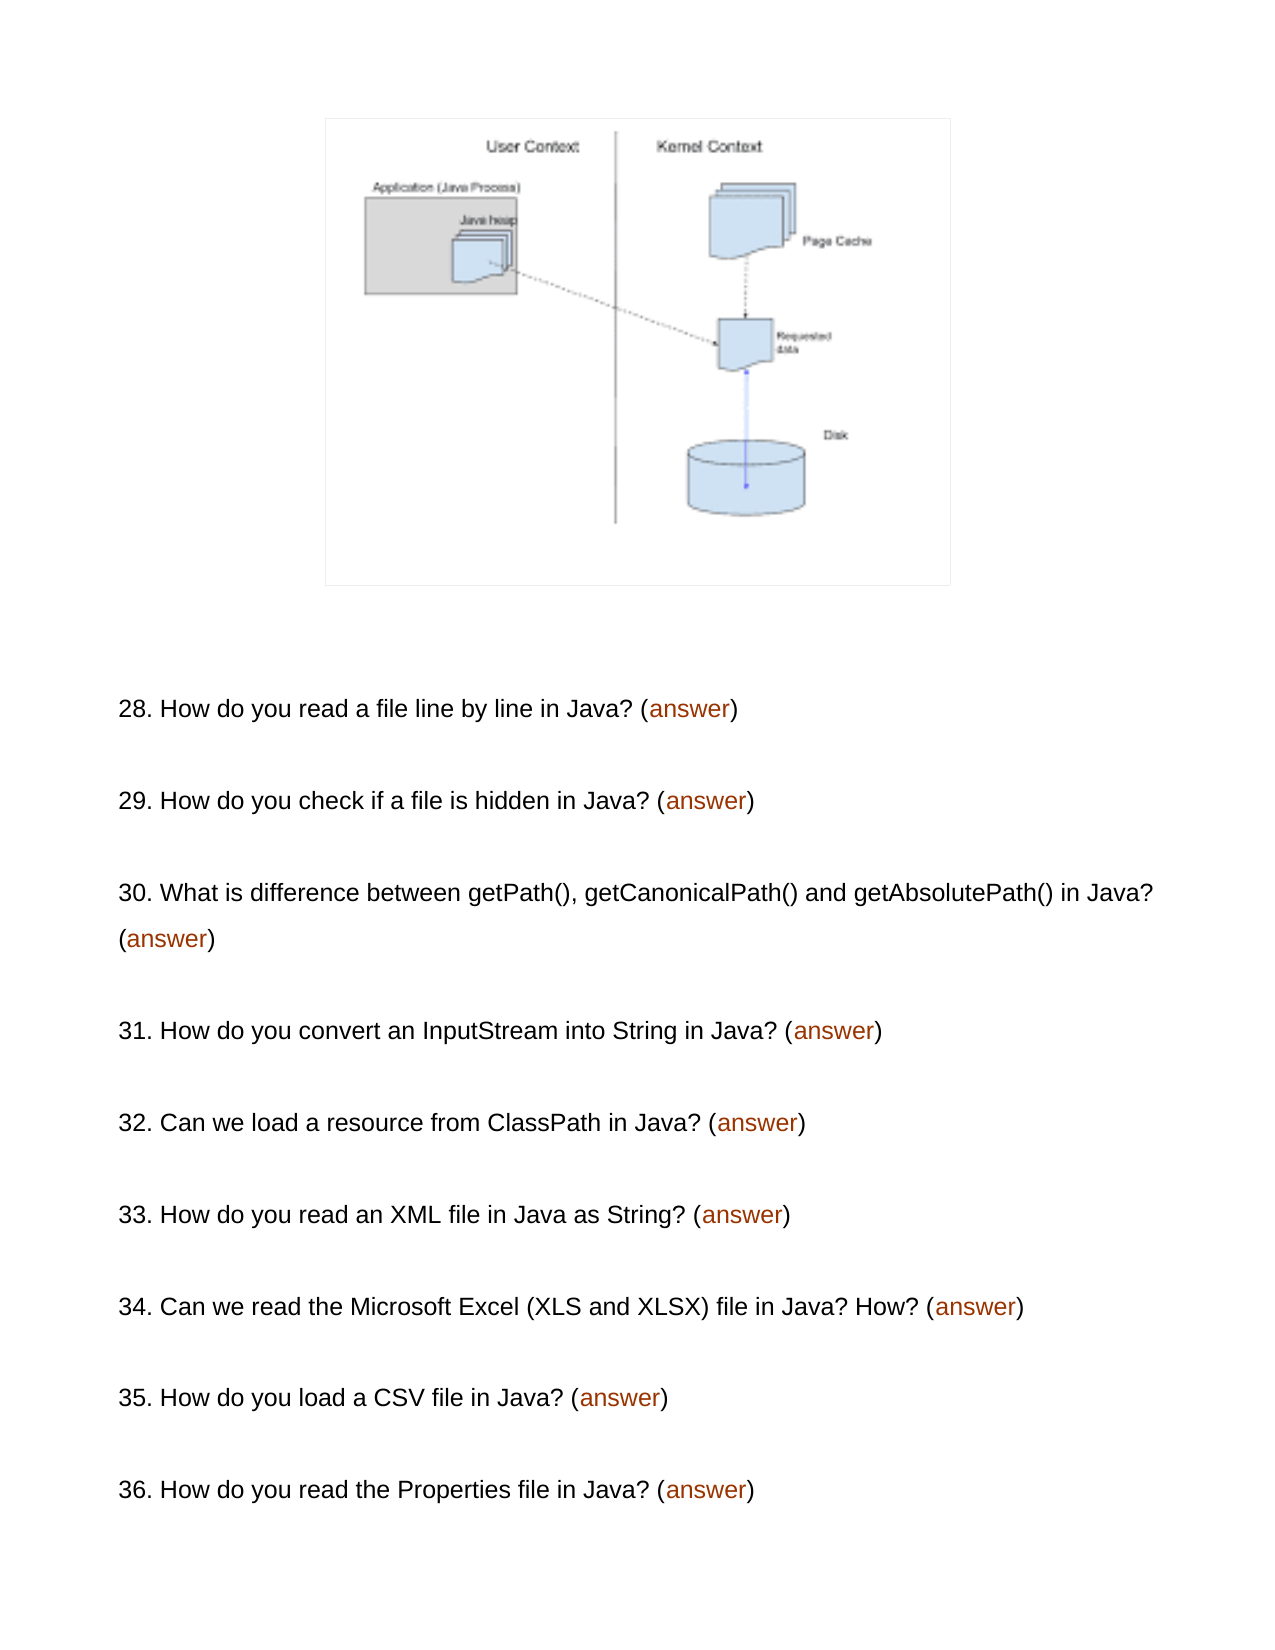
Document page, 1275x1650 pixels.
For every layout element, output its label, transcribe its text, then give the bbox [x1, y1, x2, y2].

picture [332, 126, 943, 578]
text 28. How do you read a file line by line in Java? (answer) 29. How do you check if a file is hidden in Java? (answer) 30. What is difference between getPath(), getCanonicalPath() and getAbsolutePath() in Java? (answer) 31. How do you convert an InputStream into String in Java? (answer) 32. Can we load a resource from ClassPath in Java? (answer) 33. How do you read an XML file in Java as String? (answer) 34. Can we read the Microsoft Excel (XLS and XLSX) file in Java? How? (answer) 35. How do you load a CSV file in Java? (answer) 36. How do you read the Properties file in Java? (answer) [118, 602, 1157, 1504]
